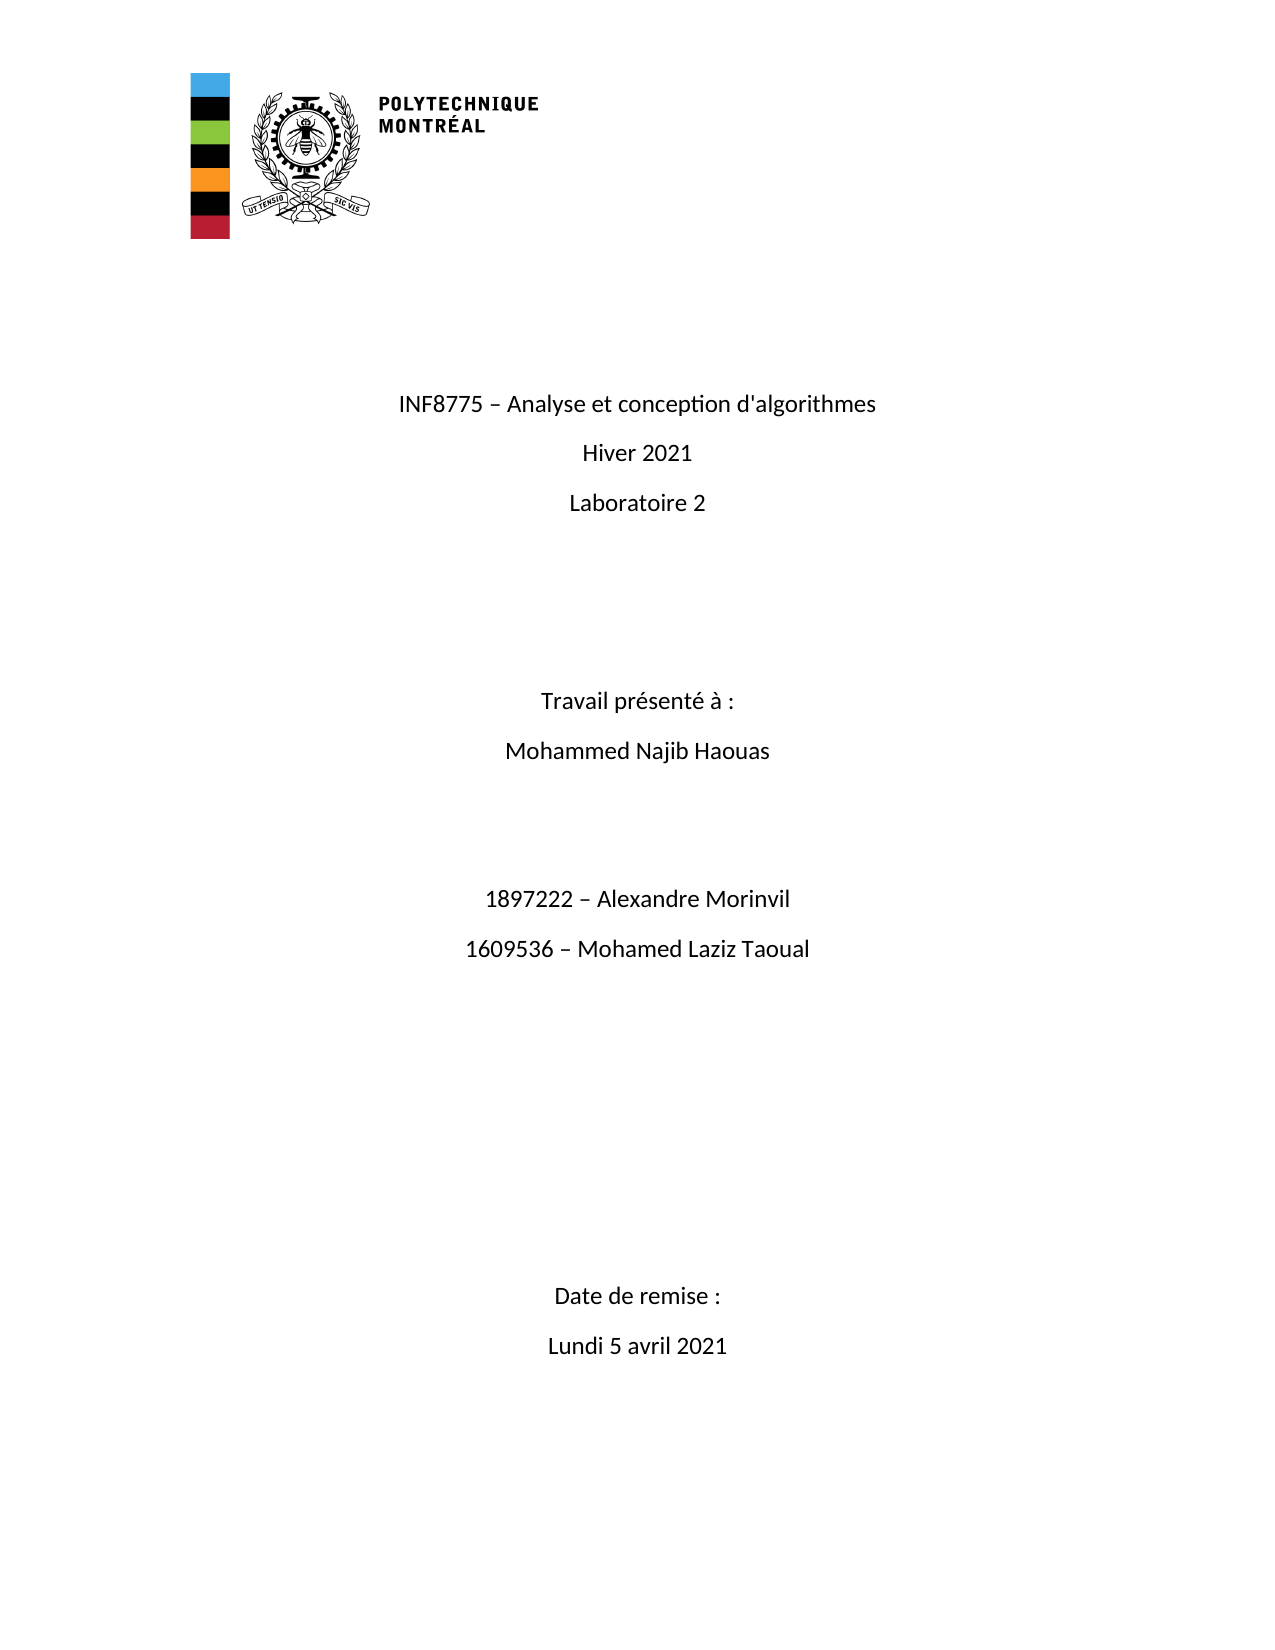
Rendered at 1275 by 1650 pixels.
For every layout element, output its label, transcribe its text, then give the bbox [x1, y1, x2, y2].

text Travail présenté à : [187, 685, 1087, 716]
picture [190, 73, 538, 239]
text 1897222 – Alexandre Morinvil [187, 883, 1087, 914]
text Mohammed Najib Haouas [187, 735, 1087, 765]
text 1609536 – Mohamed Laziz Taoual [187, 933, 1087, 964]
text Laboratoire 2 [187, 487, 1087, 517]
text INF8775 – Analyse et conception d'algorithmes [187, 388, 1087, 418]
text Hiver 2021 [187, 437, 1087, 468]
text Date de remise : [187, 1280, 1087, 1311]
text Lundi 5 avril 2021 [187, 1330, 1087, 1360]
